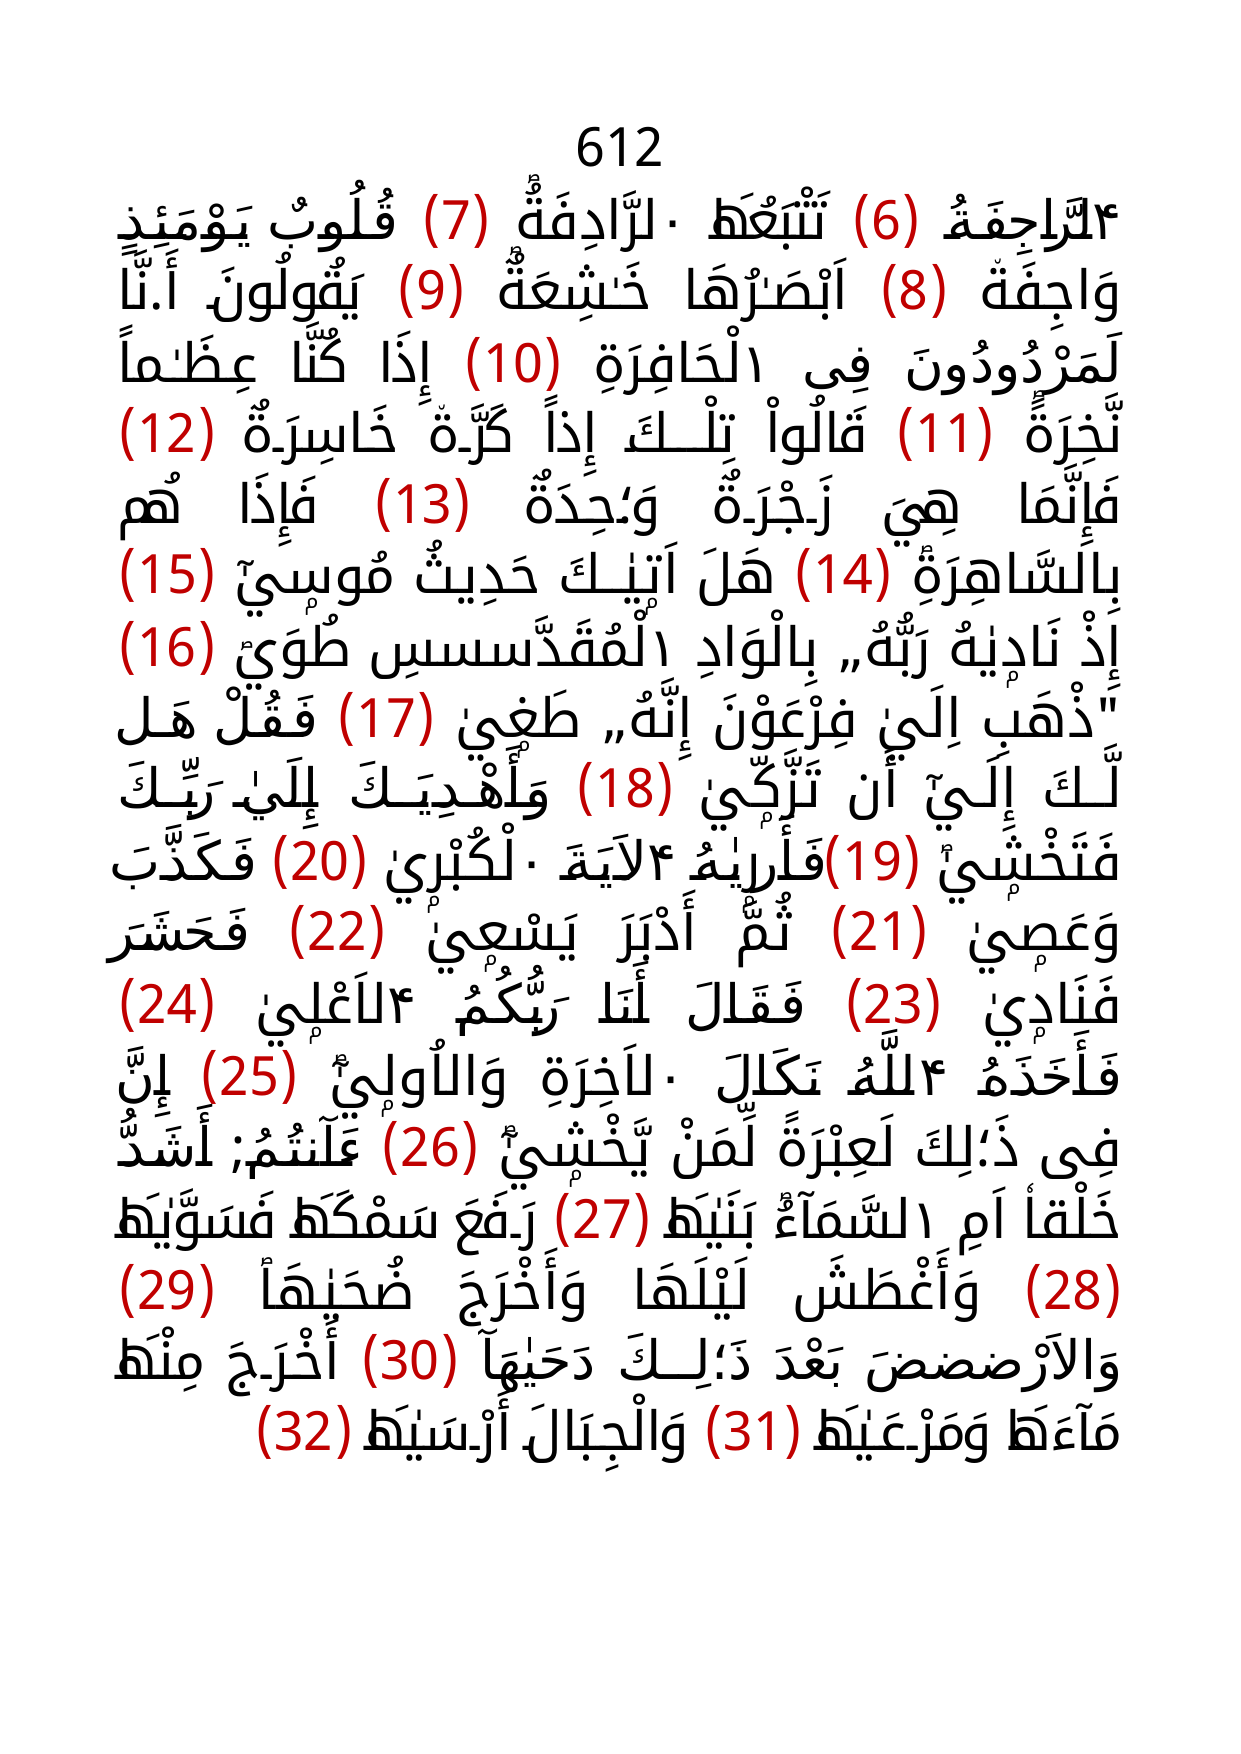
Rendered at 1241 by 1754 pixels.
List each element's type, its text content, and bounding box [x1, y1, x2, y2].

text 612 [118, 118, 1122, 189]
text ۴لرَّاجِفَةُ (6) تَتْبَعُهَا ۰لرَّادِفَةُؐ (7) قُلُوبٌ يَوْمَئِذٍ وَاجِفَة٘ (8) اَبْصَـٰرُهَا خَـٰشِعَةٌؐ (9) يَقُولُونَ أَ.نَّا لَمَرْدُودُونَ فِى ۱لْحَافِرَةِ (10) إِذَا كُنَّا عِظَـٰماً نَّخِرَةًؐ (11) قَالُواْ تِلْــكَ إِذاً كَرَّة٘ خَاسِرَةٌ (12) فَإِنَّمَا هِيَ زَجْرَةٌ وَ؛حِدَةٌ (13) فَإِذَا هُم بِالسَّاهِرَةِؐ (14) هَلَ اَتۭيٰــكَ حَدِيثُ مُوسۭيٰٓ (15) إِذْ نَادۭيٰهُ رَبُّهُ„ بِالْوَادِ ۱لْمُقَدَّسسسِ طُوَيؐ (16) "ذْهَبِ اِلَيٰ فِرْعَوْنَ إِنَّهُ„ طَغۭيٰ (17) فَقُلْ هَل لَّــكَ إِلَـيٰٓ أَن تَزَّكّۭيٰ (18) وَأَهْدِيَــكَ إِلَيٰ رَبِّــكَ فَتَخْشۭيٰؐ (19) فَأَرۭيٰهُ ۴لاَيَةَ ۰لْكُبْرۭيٰ (20) فَكَذَّبَ وَعَصۭيٰ (21) ثُمَّ أَدْبَرَ يَسْعۭيٰ (22) فَحَشَرَ فَنَادۭيٰ (23) فَقَالَ أَنَا رَبُّكُمُ ۴لاَعْلۭيٰ (24) فَأَخَذَهُ ۴للَّهُ نَكَالَ ۰لاَخِرَةِ وَالاُولۭيٰٓؐ (25) إِنَّ فِى ذَ؛لِكَ لَعِبْرَةً لِّمَنْ يَّخْشۭيٰٓؐ (26) ءَآنتُمُ; أَشَدُّ خَلْقاٗ اَمِ ۱لسَّمَآءُؐ بَنَيٰهَا (27) رَفَعَ سَمْكَهَا فَسَوَّيٰهَا (28) وَأَغْطَشَ لَيْلَهَا وَأَخْرَجَ ضُحَيٰهَاؐ (29) وَالاَرْضضضَ بَعْدَ ذَ؛لِــكَ دَحَيٰهَآ (30) أَخْرَجَ مِنْهَا مَآءَهَا وَمَرْعَيٰهَا (31) وَالْجِبَالَ أَرْسَيٰهَا (32) [118, 189, 1122, 1472]
